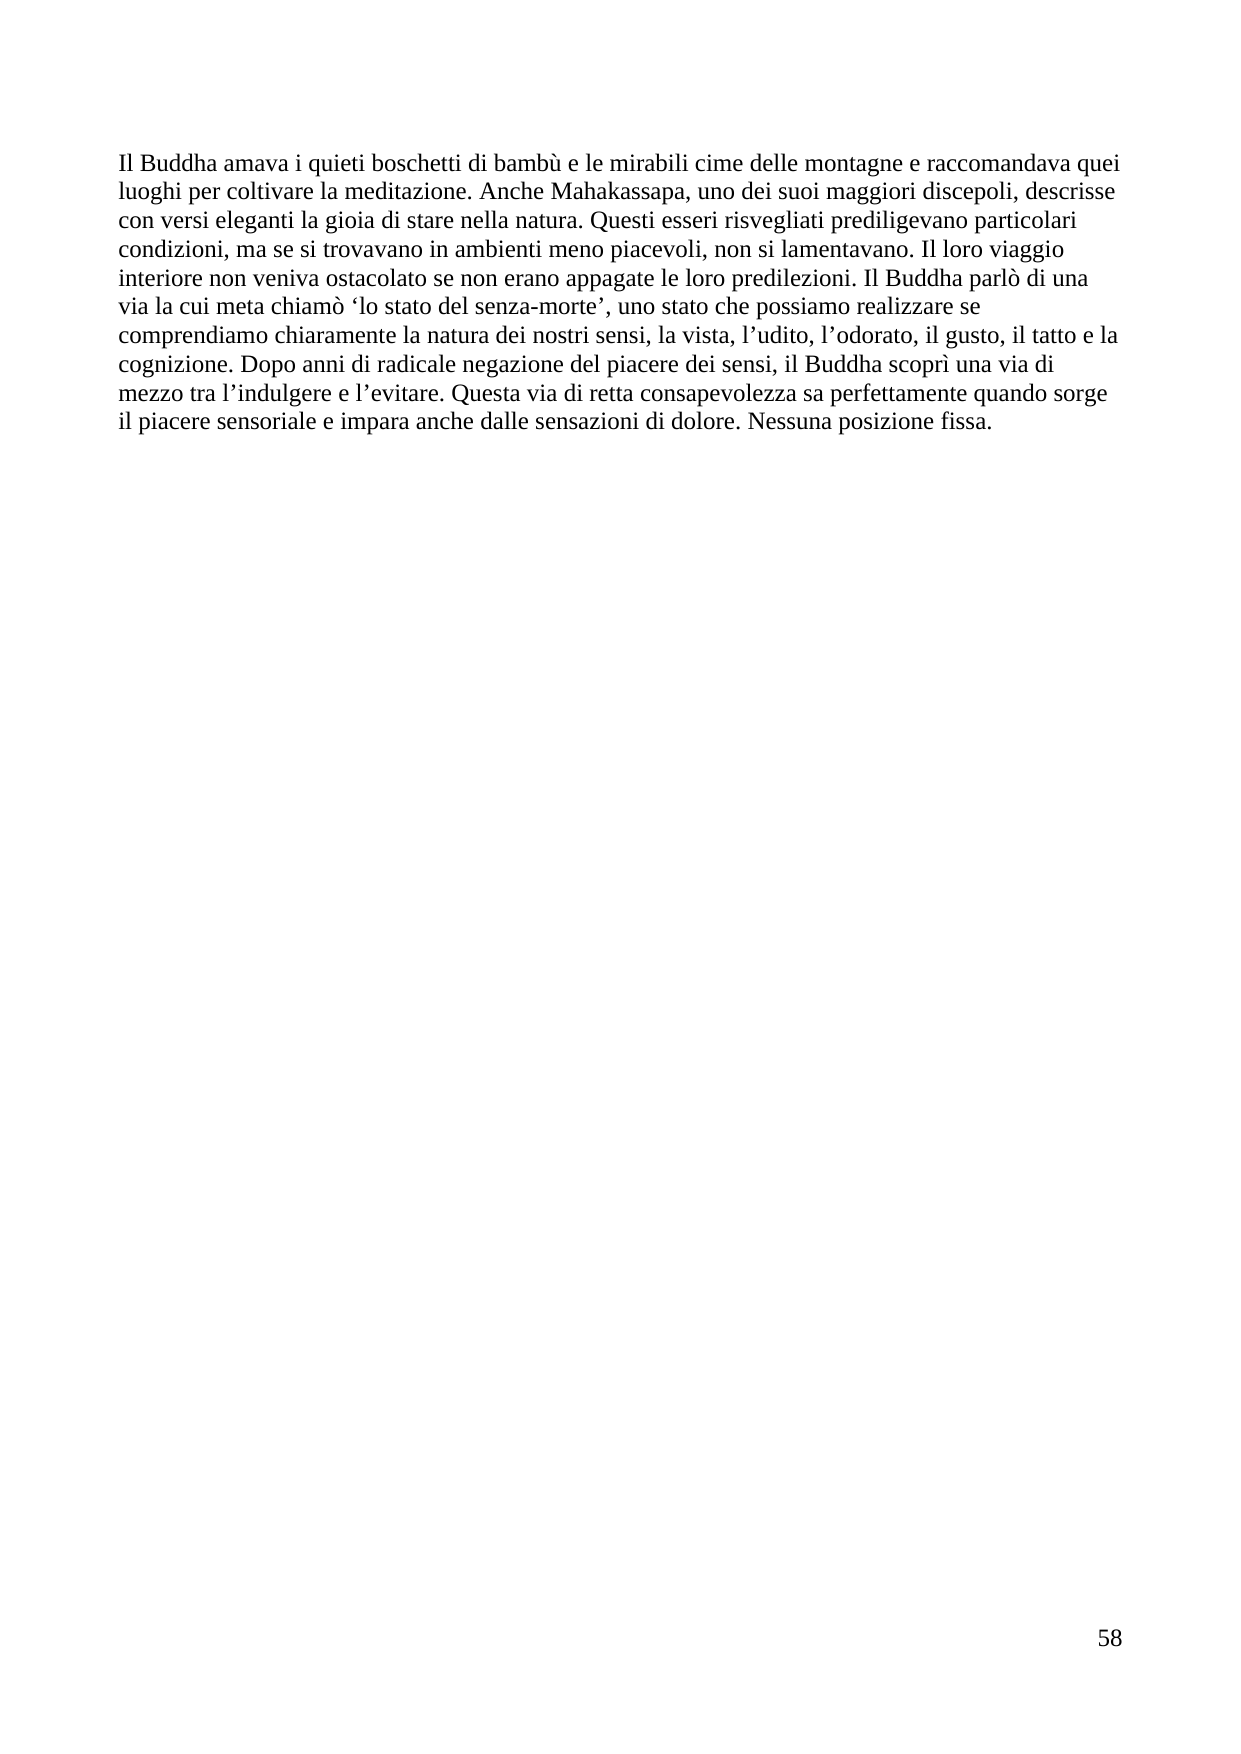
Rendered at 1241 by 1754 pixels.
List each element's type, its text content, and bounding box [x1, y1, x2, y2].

text Il Buddha amava i quieti boschetti di bambù e le mirabili cime delle montagne e raccomandava quei luoghi per coltivare la meditazione. Anche Mahakassapa, uno dei suoi maggiori discepoli, descrisse con versi eleganti la gioia di stare nella natura. Questi esseri risvegliati prediligevano particolari condizioni, ma se si trovavano in ambienti meno piacevoli, non si lamentavano. Il loro viaggio interiore non veniva ostacolato se non erano appagate le loro predilezioni. Il Buddha parlò di una via la cui meta chiamò ‘lo stato del senza-morte’, uno stato che possiamo realizzare se comprendiamo chiaramente la natura dei nostri sensi, la vista, l’udito, l’odorato, il gusto, il tatto e la cognizione. Dopo anni di radicale negazione del piacere dei sensi, il Buddha scoprì una via di mezzo tra l’indulgere e l’evitare. Questa via di retta consapevolezza sa perfettamente quando sorge il piacere sensoriale e impara anche dalle sensazioni di dolore. Nessuna posizione fissa. [118, 148, 1122, 435]
